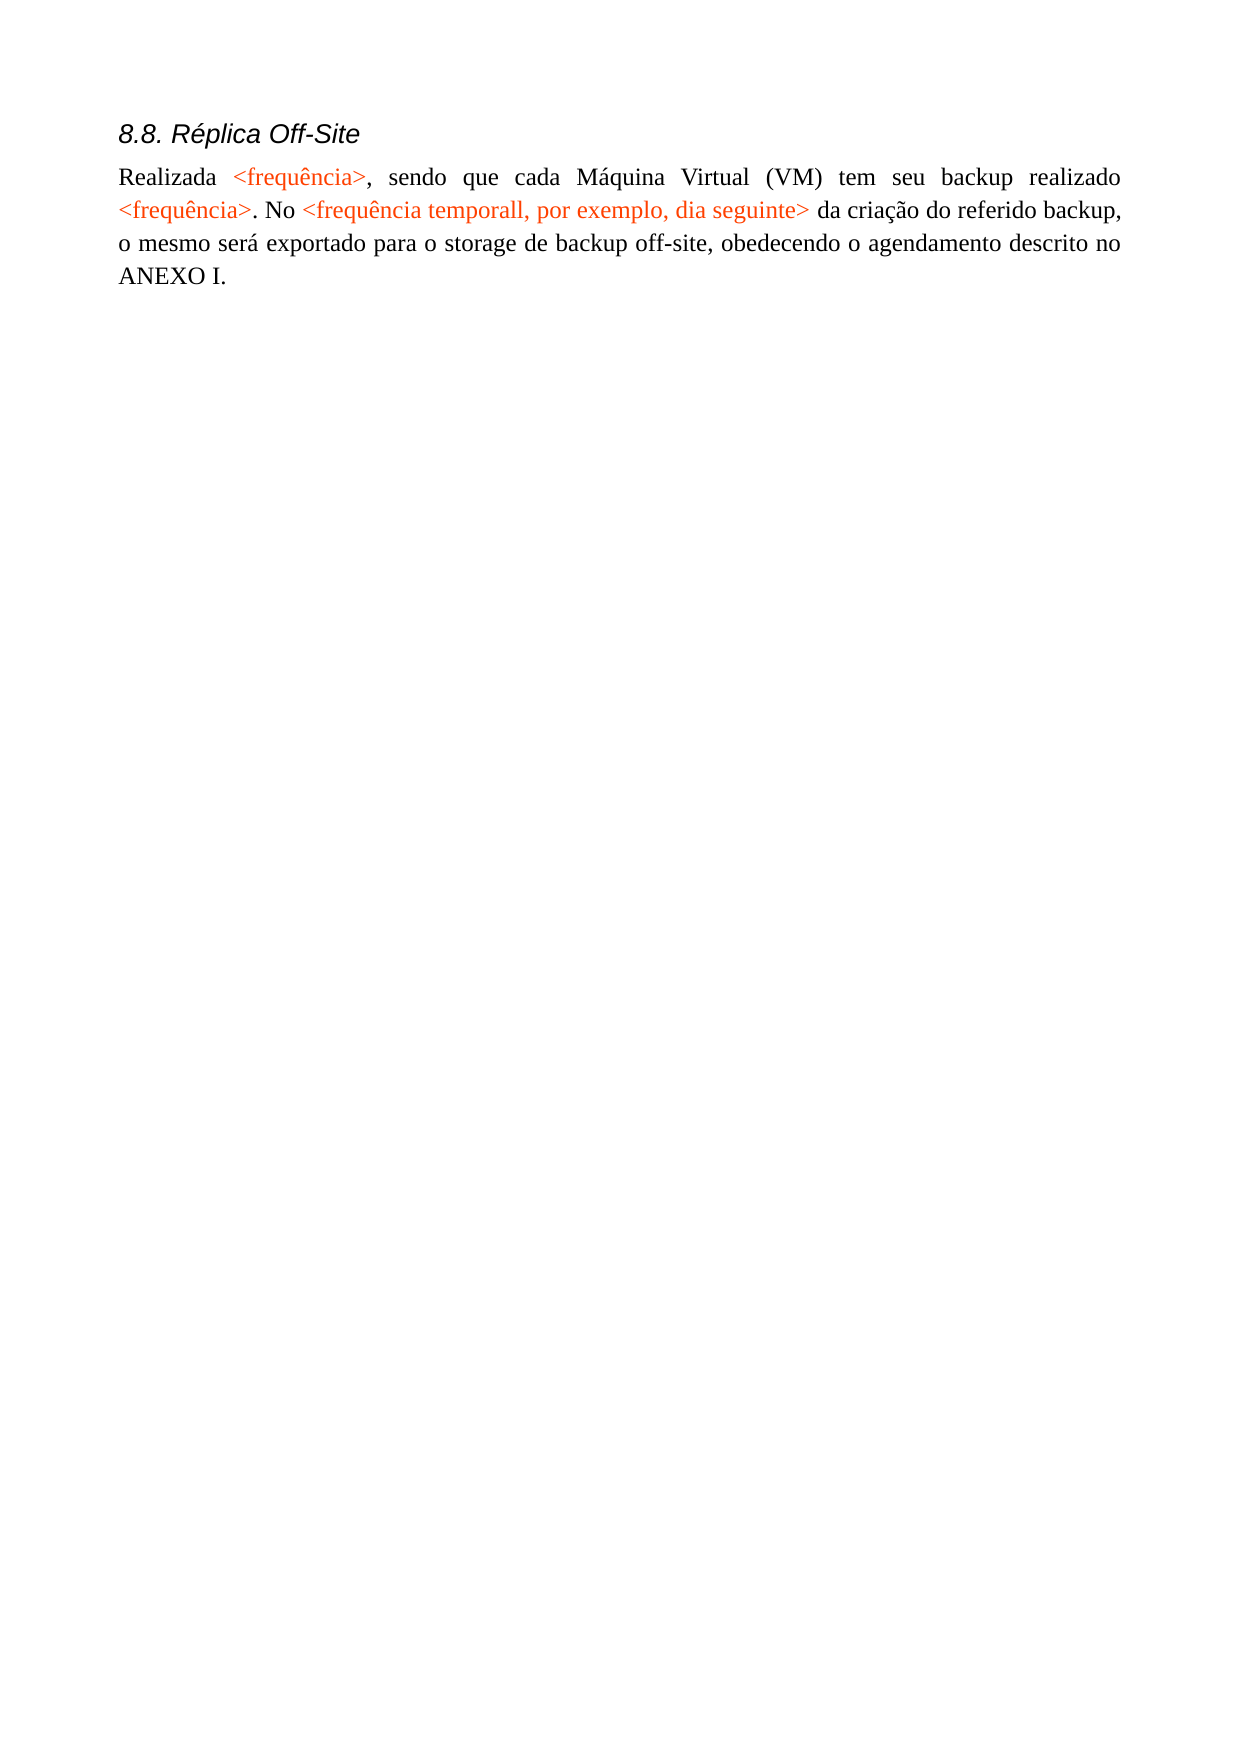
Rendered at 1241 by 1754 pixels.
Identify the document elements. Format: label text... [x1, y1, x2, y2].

subtitle 8.8. Réplica Off-Site [118, 118, 1122, 149]
text Realizada <frequência>, sendo que cada Máquina Virtual (VM) tem seu backup realizado <frequência>. No <frequência temporall, por exemplo, dia seguinte> da criação do referido backup, o mesmo será exportado para o storage de backup off-site, obedecendo o agendamento descrito no ANEXO I. [118, 162, 1122, 290]
